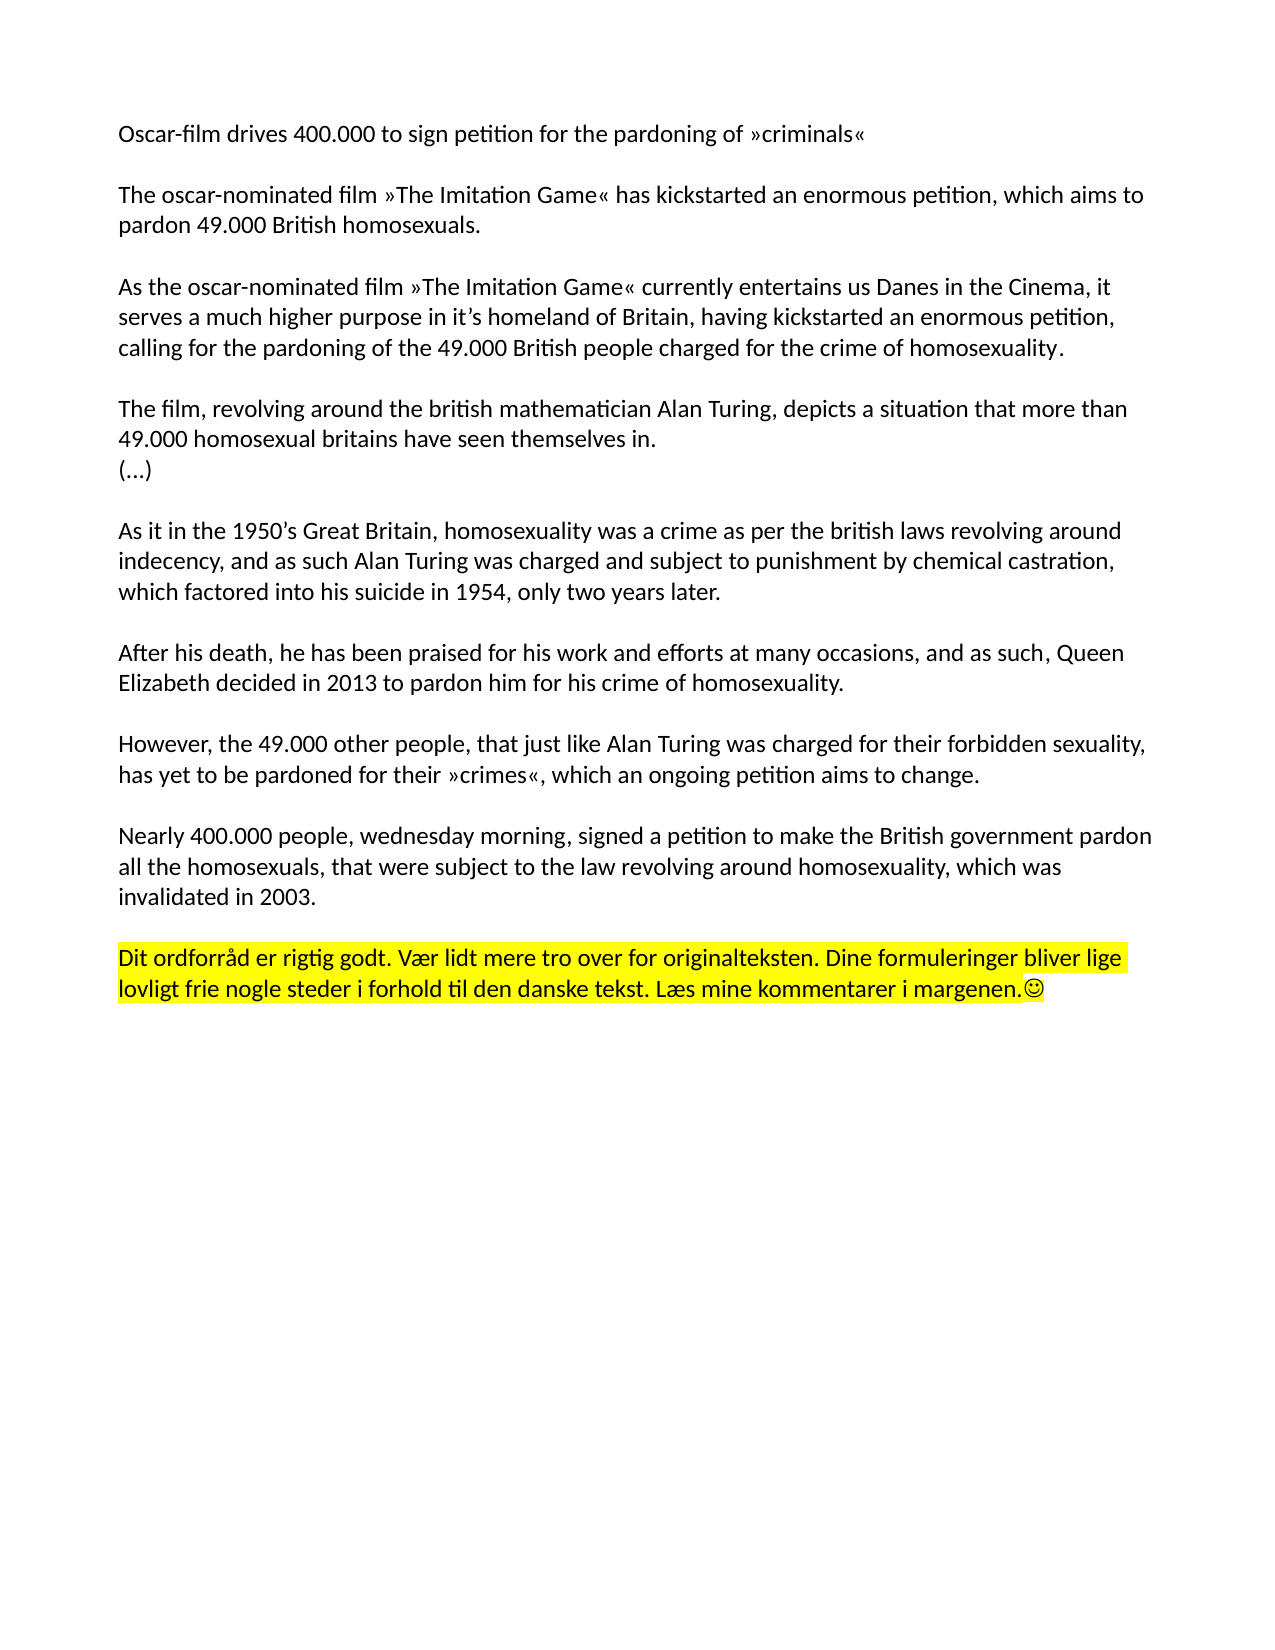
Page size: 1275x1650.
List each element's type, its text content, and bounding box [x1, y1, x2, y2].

text Nearly 400.000 people, wednesday morning, signed a petition to make the British government pardon all the homosexuals, that were subject to the law revolving around homosexuality, which was invalidated in 2003. [118, 820, 1157, 912]
text As the oscar-nominated film »The Imitation Game« currently entertains us Danes in the Cinema, it serves a much higher purpose in it’s homeland of Britain, having kickstarted an enormous petition, calling for the pardoning of the 49.000 British people charged for the crime of homosexuality. [118, 271, 1157, 362]
text However, the 49.000 other people, that just like Alan Turing was charged for their forbidden sexuality, has yet to be pardoned for their »crimes«, which an ongoing petition aims to change. [118, 728, 1157, 789]
text Oscar-film drives 400.000 to sign petition for the pardoning of »criminals« [118, 118, 1157, 149]
text (...) [118, 454, 1157, 484]
text The film, revolving around the british mathematician Alan Turing, depicts a situation that more than 49.000 homosexual britains have seen themselves in. [118, 393, 1157, 454]
text As it in the 1950’s Great Britain, homosexuality was a crime as per the british laws revolving around indecency, and as such Alan Turing was charged and subject to punishment by chemical castration, which factored into his suicide in 1954, only two years later. [118, 515, 1157, 606]
text After his death, he has been praised for his work and efforts at many occasions, and as such, Queen Elizabeth decided in 2013 to pardon him for his crime of homosexuality. [118, 637, 1157, 698]
text The oscar-nominated film »The Imitation Game« has kickstarted an enormous petition, which aims to pardon 49.000 British homosexuals. [118, 179, 1157, 240]
text Dit ordforråd er rigtig godt. Vær lidt mere tro over for originalteksten. Dine formuleringer bliver lige lovligt frie nogle steder i forhold til den danske tekst. Læs mine kommentarer i margenen. [118, 942, 1157, 1003]
